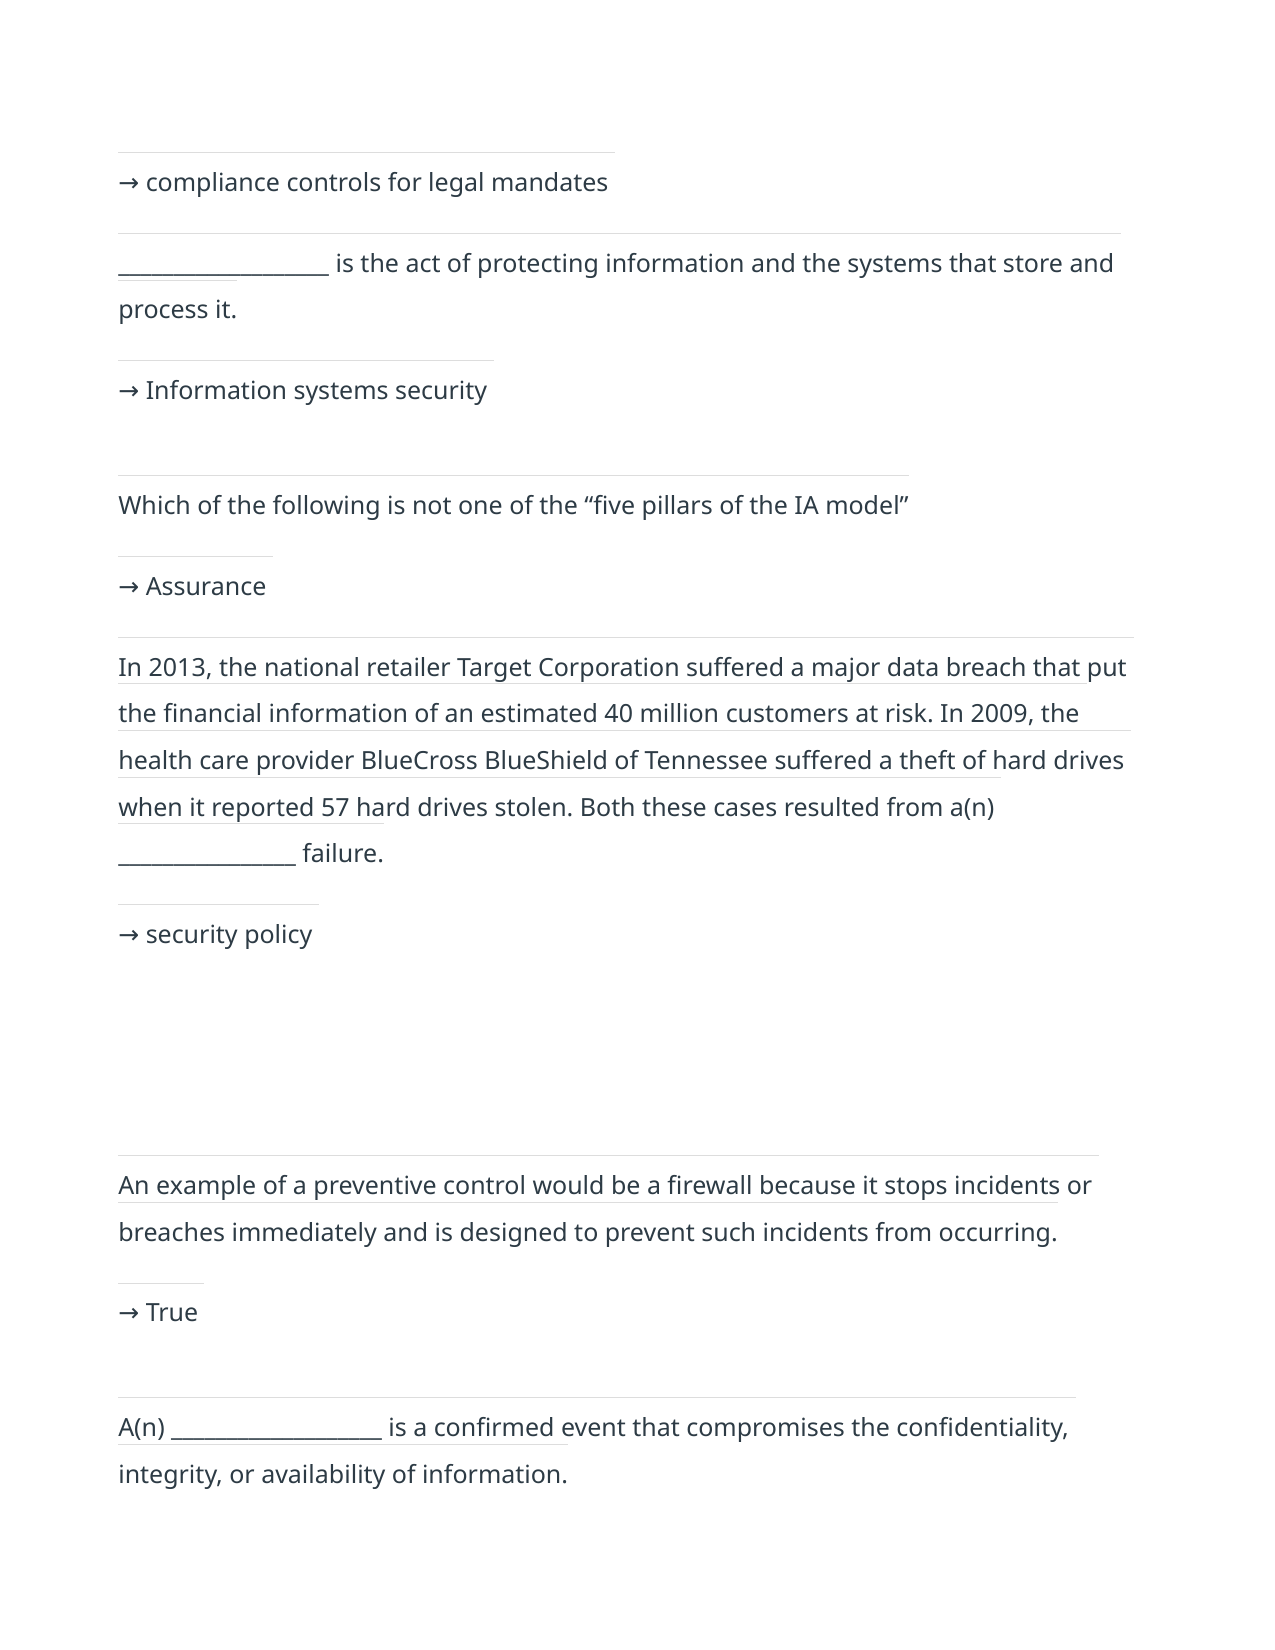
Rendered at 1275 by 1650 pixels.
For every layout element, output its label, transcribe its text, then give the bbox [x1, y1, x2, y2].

text A(n) ___________________ is a confirmed event that compromises the confidentiality, integrity, or availability of information. [118, 1397, 1157, 1491]
text → Information systems security [118, 360, 1157, 407]
text → compliance controls for legal mandates [118, 152, 1157, 199]
text In 2013, the national retailer Target Corporation suffered a major data breach that put the financial information of an estimated 40 million customers at risk. In 2009, the health care provider BlueCross BlueShield of Tennessee suffered a theft of hard drives when it reported 57 hard drives stolen. Both these cases resulted from a(n) ________________ failure. [118, 637, 1157, 870]
text → True [118, 1282, 1157, 1329]
text → security policy [118, 904, 1157, 951]
text ___________________ is the act of protecting information and the systems that store and process it. [118, 233, 1157, 326]
text → Assurance [118, 556, 1157, 602]
text Which of the following is not one of the “five pillars of the IA model” [118, 475, 1157, 522]
text An example of a preventive control would be a firewall because it stops incidents or breaches immediately and is designed to prevent such incidents from occurring. [118, 1155, 1157, 1248]
